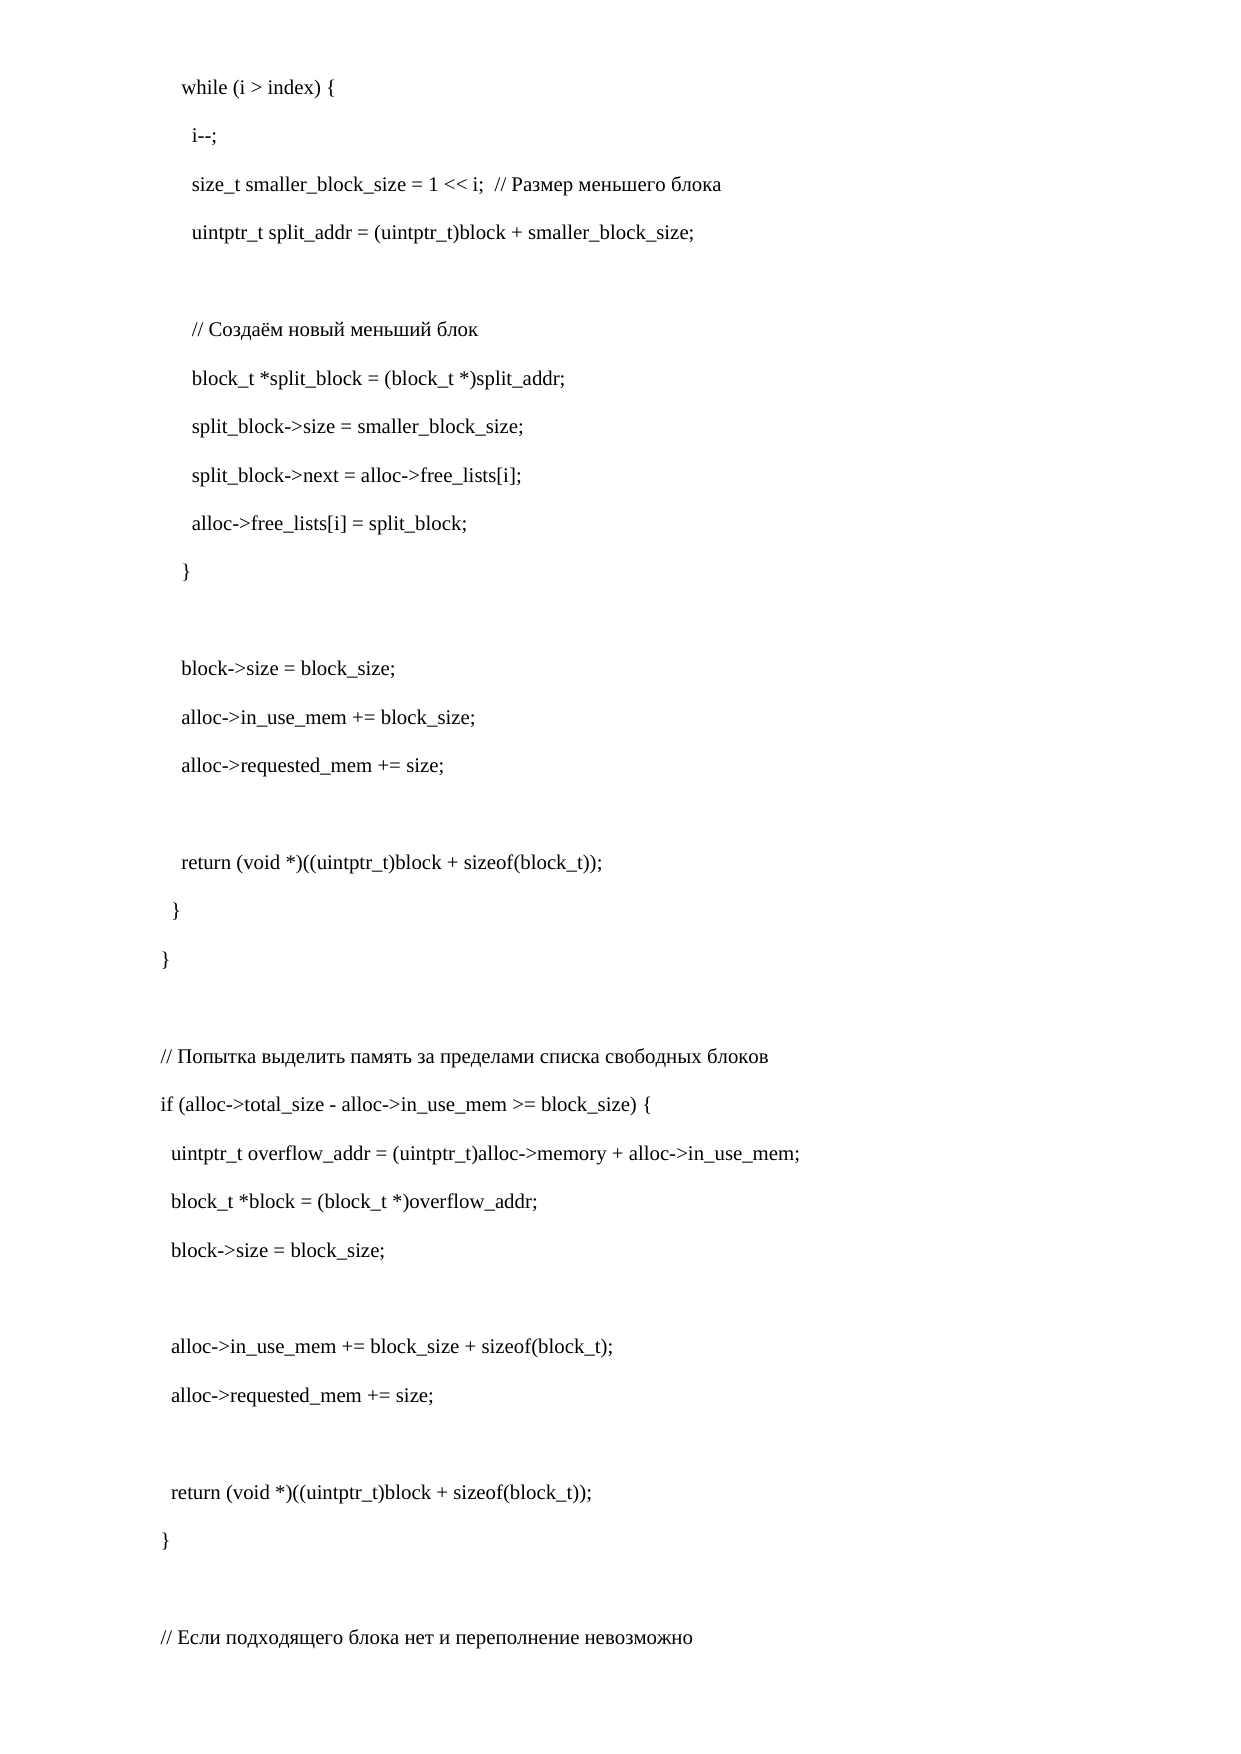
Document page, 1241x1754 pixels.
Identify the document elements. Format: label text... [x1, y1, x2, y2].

text alloc->free_lists[i] = split_block; [150, 511, 1147, 535]
text } [150, 947, 1147, 971]
text split_block->next = alloc->free_lists[i]; [150, 462, 1147, 487]
text split_block->size = smaller_block_size; [150, 414, 1147, 438]
text block_t *block = (block_t *)overflow_addr; [150, 1189, 1147, 1213]
text uintptr_t overflow_addr = (uintptr_t)alloc->memory + alloc->in_use_mem; [150, 1141, 1147, 1165]
text block->size = block_size; [150, 1237, 1147, 1262]
text alloc->requested_mem += size; [150, 1383, 1147, 1407]
text while (i > index) { [150, 75, 1147, 99]
text // Попытка выделить память за пределами списка свободных блоков [150, 1044, 1147, 1068]
text } [150, 1528, 1147, 1552]
text return (void *)((uintptr_t)block + sizeof(block_t)); [150, 850, 1147, 874]
text return (void *)((uintptr_t)block + sizeof(block_t)); [150, 1480, 1147, 1504]
text size_t smaller_block_size = 1 << i; // Размер меньшего блока [150, 172, 1147, 196]
text uintptr_t split_addr = (uintptr_t)block + smaller_block_size; [150, 220, 1147, 244]
text block->size = block_size; [150, 656, 1147, 680]
text // Создаём новый меньший блок [150, 317, 1147, 341]
text } [150, 898, 1147, 922]
text alloc->requested_mem += size; [150, 753, 1147, 777]
text alloc->in_use_mem += block_size; [150, 705, 1147, 729]
text block_t *split_block = (block_t *)split_addr; [150, 366, 1147, 390]
text if (alloc->total_size - alloc->in_use_mem >= block_size) { [150, 1092, 1147, 1116]
text } [150, 559, 1147, 583]
text // Если подходящего блока нет и переполнение невозможно [150, 1625, 1147, 1649]
text i--; [150, 123, 1147, 147]
text alloc->in_use_mem += block_size + sizeof(block_t); [150, 1334, 1147, 1358]
